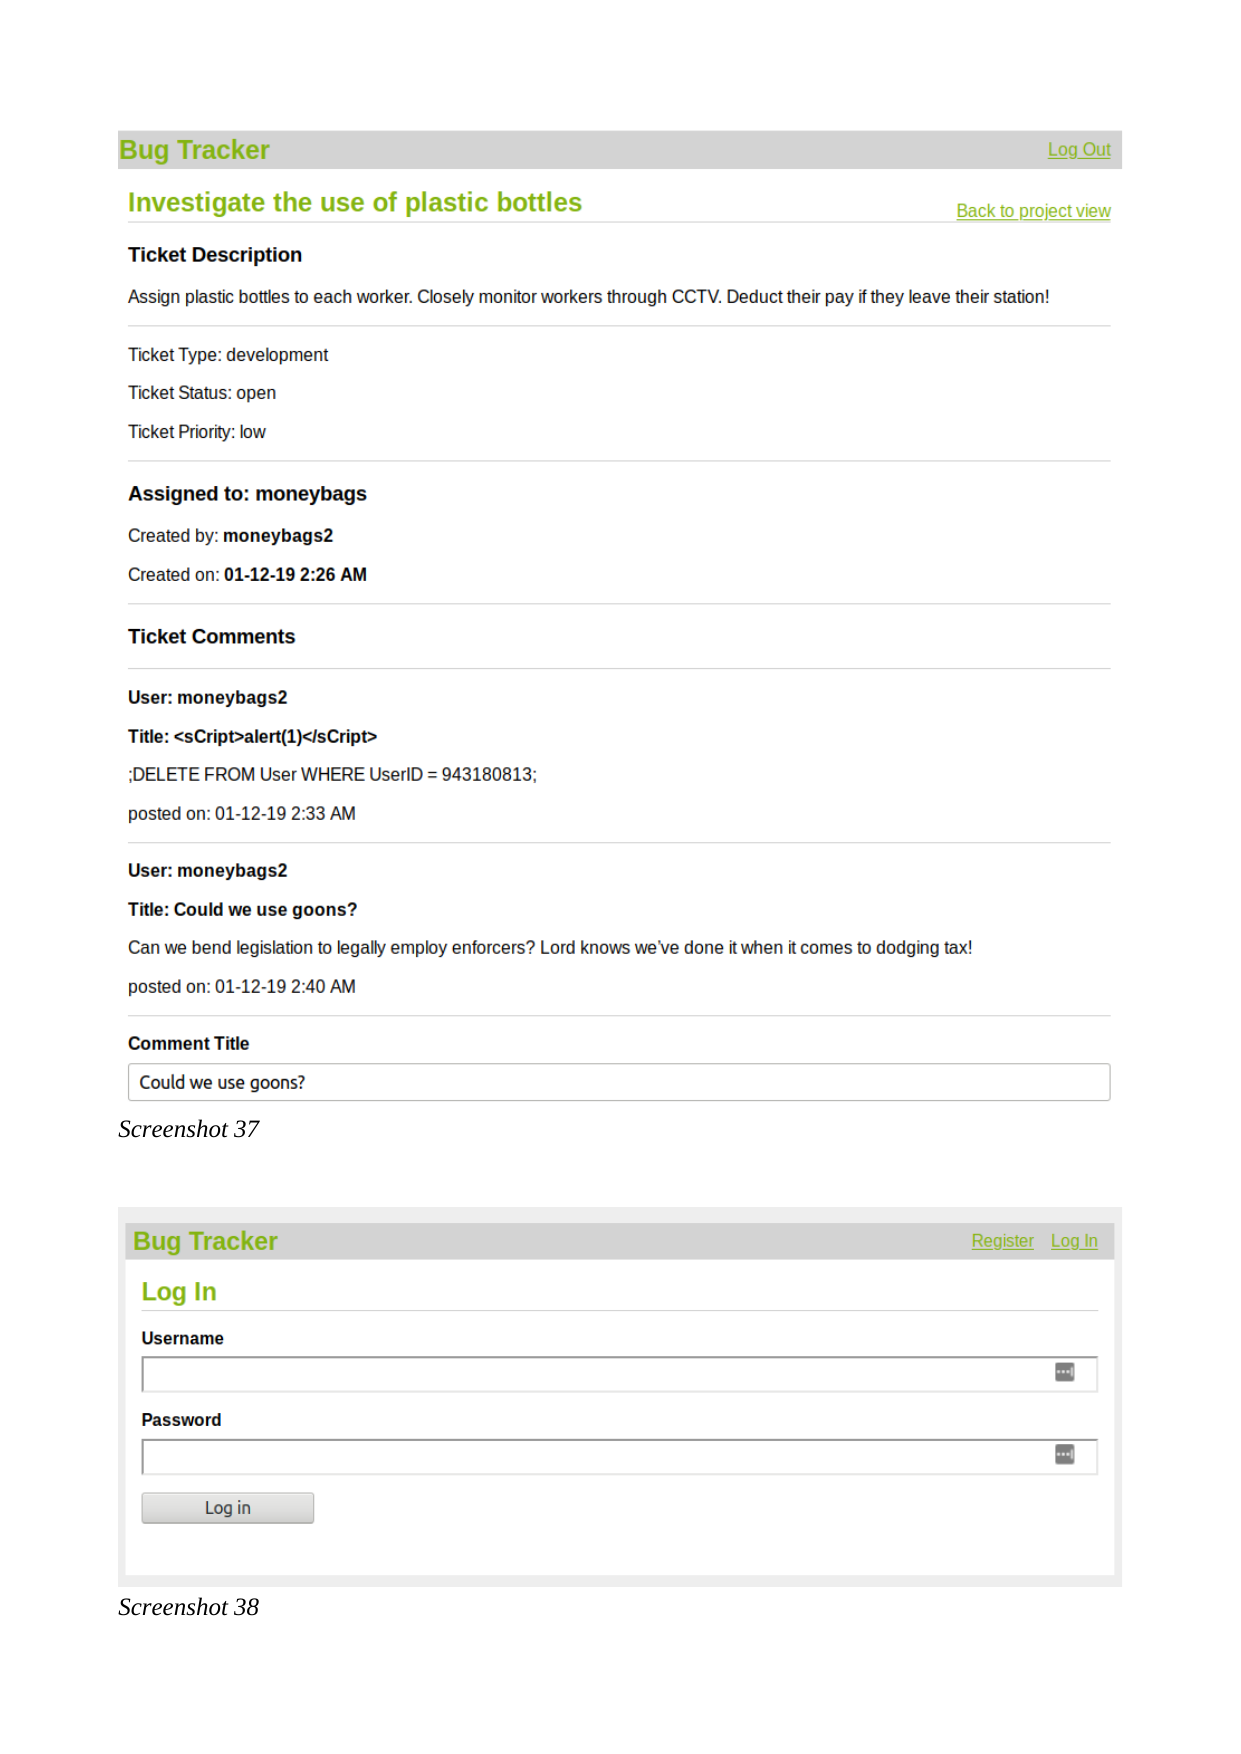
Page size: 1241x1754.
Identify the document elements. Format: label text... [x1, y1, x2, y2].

text Screenshot 37 [118, 1109, 1122, 1143]
picture [118, 130, 1123, 1109]
text Screenshot 38 [118, 1587, 1122, 1621]
picture [118, 1207, 1123, 1587]
